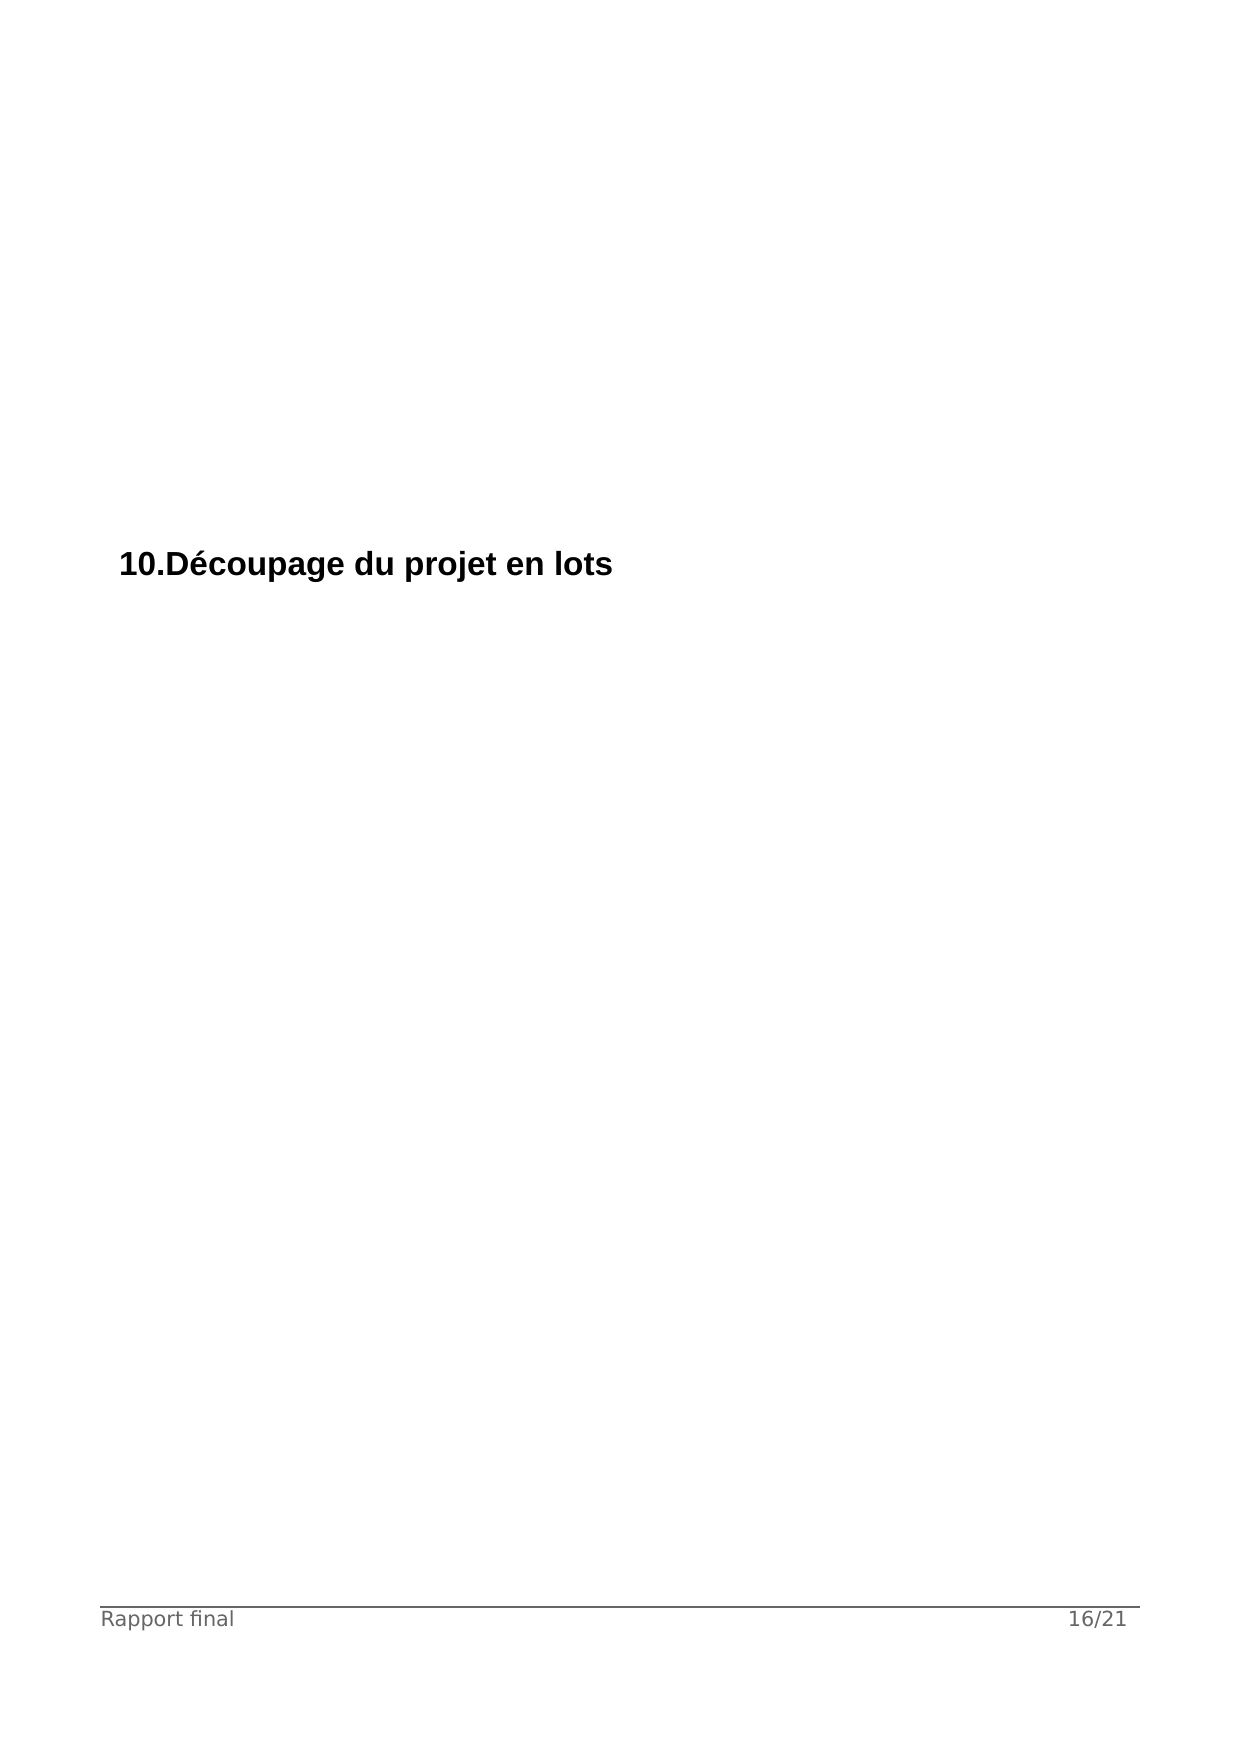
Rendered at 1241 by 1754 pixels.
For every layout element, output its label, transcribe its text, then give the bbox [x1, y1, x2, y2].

subtitle 10.Découpage du projet en lots [100, 544, 1140, 582]
